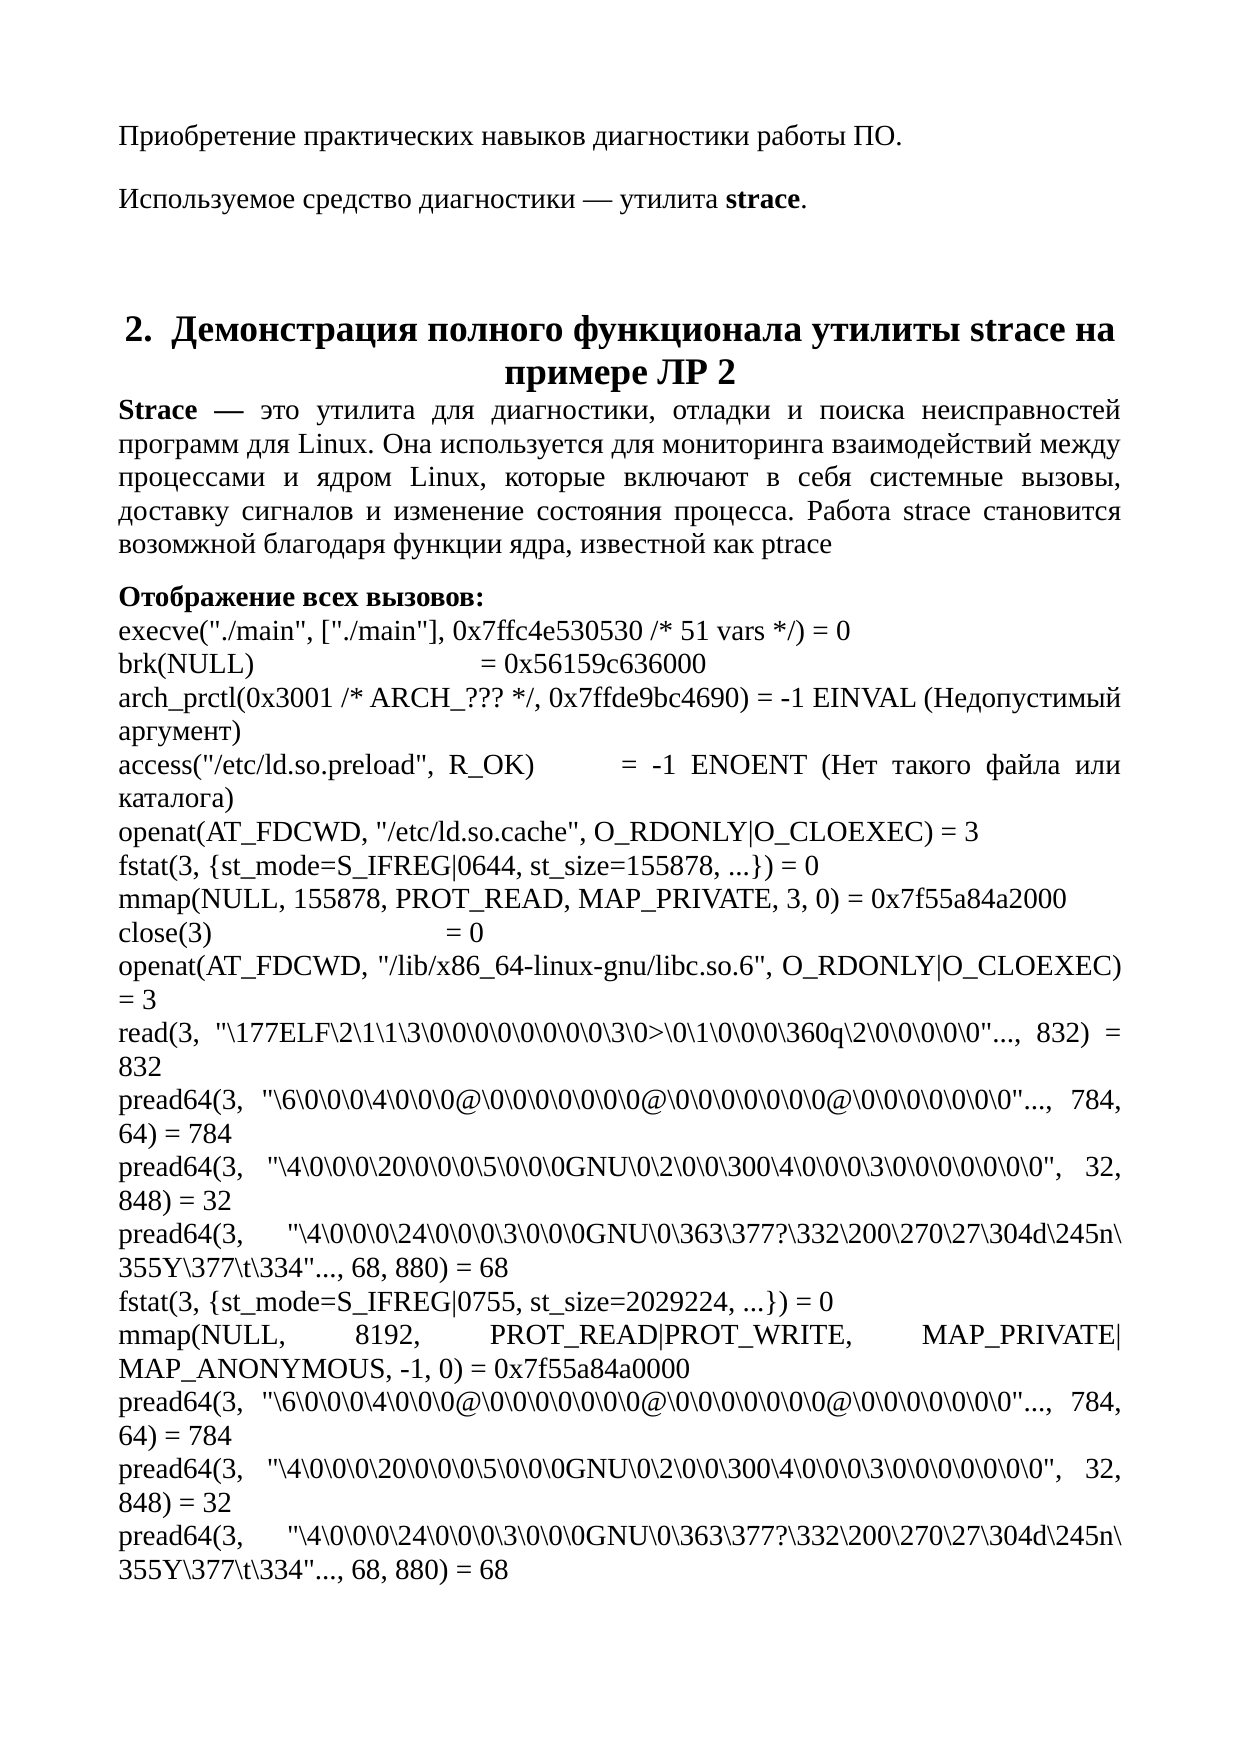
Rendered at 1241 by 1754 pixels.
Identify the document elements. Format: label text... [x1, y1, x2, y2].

text fstat(3, {st_mode=S_IFREG|0644, st_size=155878, ...}) = 0 [118, 848, 1122, 881]
text pread64(3, "\4\0\0\0\24\0\0\0\3\0\0\0GNU\0\363\377?\332\200\270\27\304d\245n\355Y\377\t\334"..., 68, 880) = 68 [118, 1518, 1122, 1586]
text Strace — это утилита для диагностики, отладки и поиска неисправностей программ для Linux. Она используется для мониторинга взаимодействий между процессами и ядром Linux, которые включают в себя системные вызовы, доставку сигналов и изменение состояния процесса. Работа strace становится возомжной благодаря функции ядра, известной как ptrace [118, 392, 1122, 560]
text Используемое средство диагностики — утилита strace. [118, 181, 1122, 214]
text brk(NULL) = 0x56159c636000 [118, 646, 1122, 680]
text mmap(NULL, 155878, PROT_READ, MAP_PRIVATE, 3, 0) = 0x7f55a84a2000 [118, 881, 1122, 915]
text read(3, "\177ELF\2\1\1\3\0\0\0\0\0\0\0\0\3\0>\0\1\0\0\0\360q\2\0\0\0\0\0"..., 832) = 832 [118, 1015, 1122, 1082]
text arch_prctl(0x3001 /* ARCH_??? */, 0x7ffde9bc4690) = -1 EINVAL (Недопустимый аргумент) [118, 680, 1122, 747]
text pread64(3, "\6\0\0\0\4\0\0\0@\0\0\0\0\0\0\0@\0\0\0\0\0\0\0@\0\0\0\0\0\0\0"..., 784, 64) = 784 [118, 1082, 1122, 1149]
text pread64(3, "\6\0\0\0\4\0\0\0@\0\0\0\0\0\0\0@\0\0\0\0\0\0\0@\0\0\0\0\0\0\0"..., 784, 64) = 784 [118, 1384, 1122, 1451]
text openat(AT_FDCWD, "/etc/ld.so.cache", O_RDONLY|O_CLOEXEC) = 3 [118, 814, 1122, 848]
text Приобретение практических навыков диагностики работы ПО. [118, 118, 1122, 152]
text Отображение всех вызовов: [118, 579, 1122, 613]
text mmap(NULL, 8192, PROT_READ|PROT_WRITE, MAP_PRIVATE|MAP_ANONYMOUS, -1, 0) = 0x7f55a84a0000 [118, 1317, 1122, 1384]
text pread64(3, "\4\0\0\0\20\0\0\0\5\0\0\0GNU\0\2\0\0\300\4\0\0\0\3\0\0\0\0\0\0\0", 32, 848) = 32 [118, 1451, 1122, 1518]
text close(3) = 0 [118, 915, 1122, 948]
text fstat(3, {st_mode=S_IFREG|0755, st_size=2029224, ...}) = 0 [118, 1284, 1122, 1317]
text access("/etc/ld.so.preload", R_OK) = -1 ENOENT (Нет такого файла или каталога) [118, 747, 1122, 814]
text 2. Демонстрация полного функционала утилиты strace на примере ЛР 2 [118, 306, 1122, 392]
text pread64(3, "\4\0\0\0\24\0\0\0\3\0\0\0GNU\0\363\377?\332\200\270\27\304d\245n\355Y\377\t\334"..., 68, 880) = 68 [118, 1217, 1122, 1284]
text pread64(3, "\4\0\0\0\20\0\0\0\5\0\0\0GNU\0\2\0\0\300\4\0\0\0\3\0\0\0\0\0\0\0", 32, 848) = 32 [118, 1149, 1122, 1217]
text execve("./main", ["./main"], 0x7ffc4e530530 /* 51 vars */) = 0 [118, 613, 1122, 646]
text openat(AT_FDCWD, "/lib/x86_64-linux-gnu/libc.so.6", O_RDONLY|O_CLOEXEC) = 3 [118, 948, 1122, 1015]
